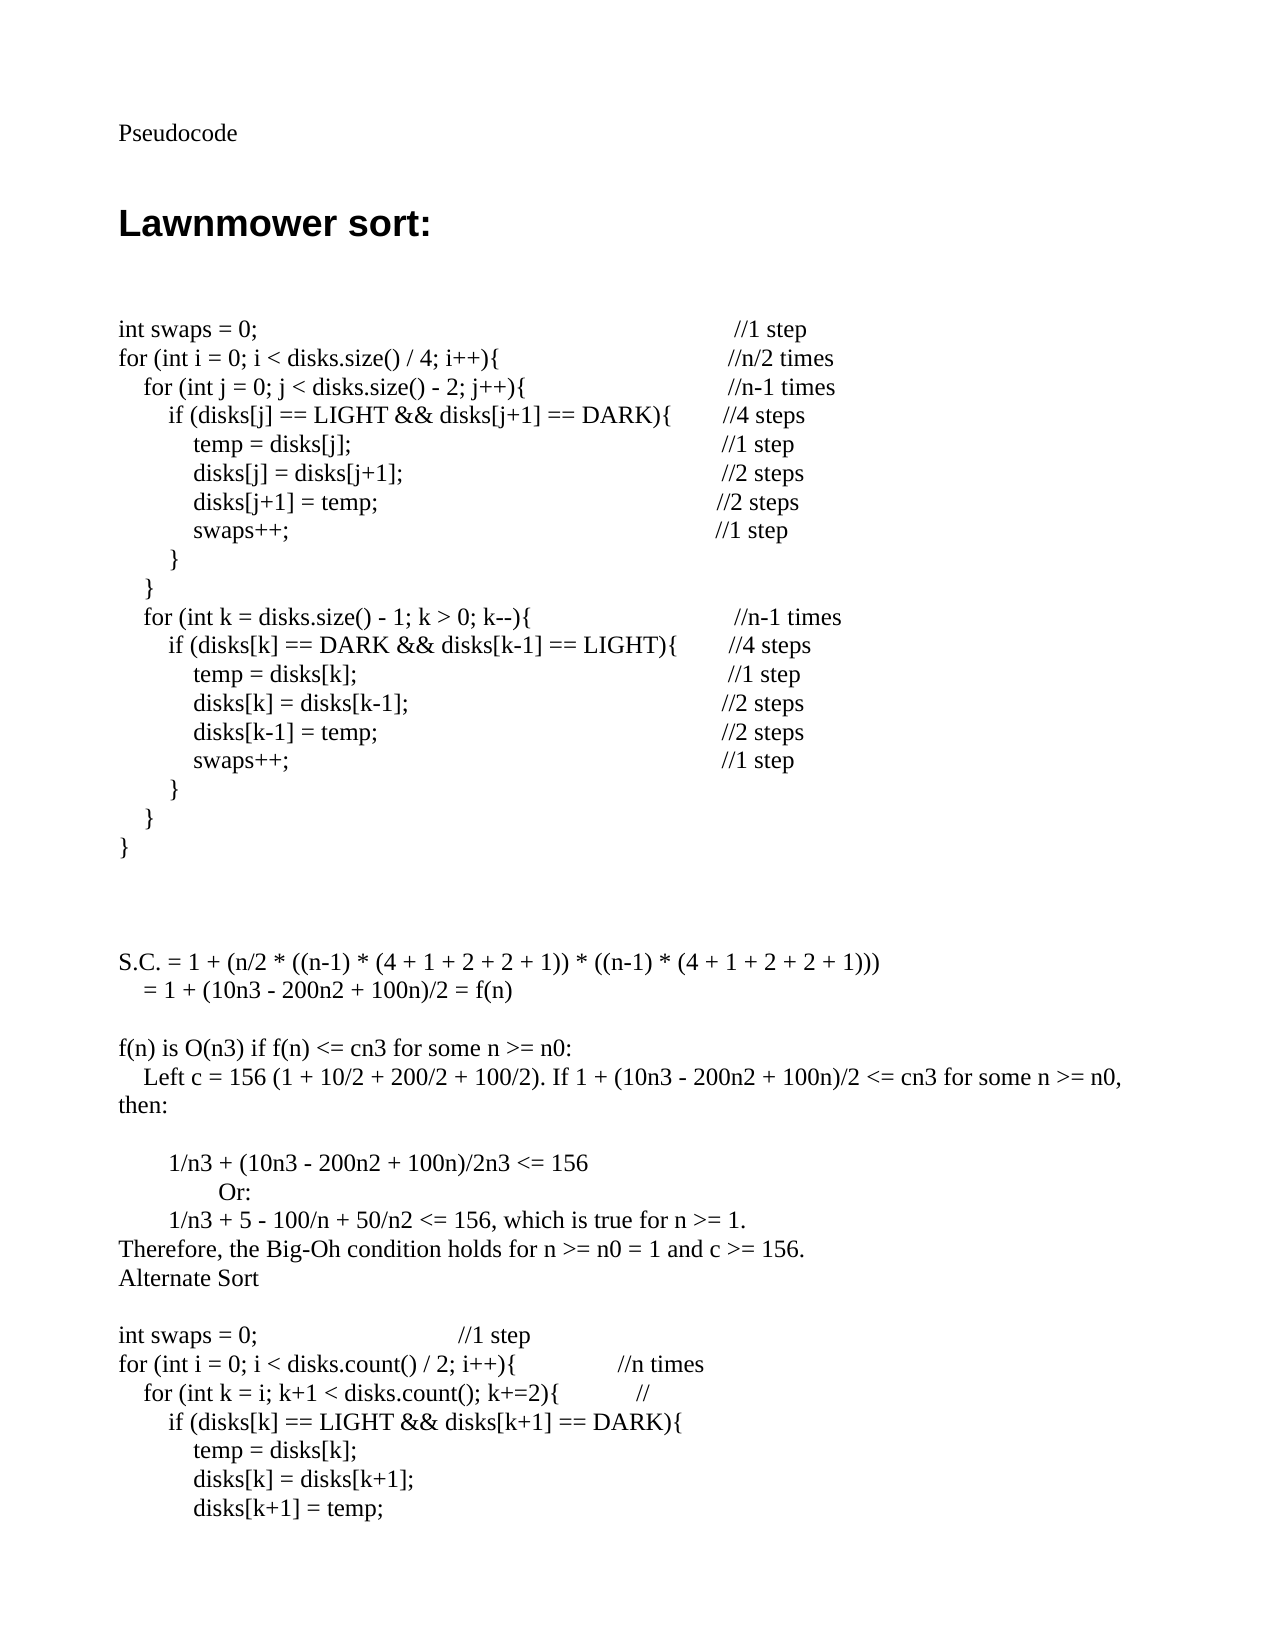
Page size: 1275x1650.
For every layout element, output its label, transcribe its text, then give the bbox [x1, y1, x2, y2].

text disks[k] = disks[k+1]; [118, 1464, 1157, 1493]
text 1/n3 + (10n3 - 200n2 + 100n)/2n3 <= 156 [118, 1148, 1157, 1177]
text int swaps = 0; //1 step [118, 1321, 1157, 1349]
text int swaps = 0; //1 step [118, 314, 1157, 343]
text disks[j+1] = temp; //2 steps [118, 487, 1157, 516]
text S.C. = 1 + (n/2 * ((n-1) * (4 + 1 + 2 + 2 + 1)) * ((n-1) * (4 + 1 + 2 + 2 + 1))) [118, 947, 1157, 976]
text } [118, 544, 1157, 573]
text disks[j] = disks[j+1]; //2 steps [118, 458, 1157, 487]
text disks[k+1] = temp; [118, 1493, 1157, 1522]
text temp = disks[j]; //1 step [118, 429, 1157, 458]
text } [118, 573, 1157, 602]
text Or: [118, 1177, 1157, 1206]
text for (int j = 0; j < disks.size() - 2; j++){ //n-1 times [118, 372, 1157, 401]
text if (disks[j] == LIGHT && disks[j+1] == DARK){ //4 steps [118, 401, 1157, 429]
subtitle Lawnmower sort: [118, 201, 1157, 244]
text disks[k] = disks[k-1]; //2 steps [118, 688, 1157, 717]
text swaps++; //1 step [118, 516, 1157, 544]
text for (int k = disks.size() - 1; k > 0; k--){ //n-1 times [118, 602, 1157, 631]
text Left c = 156 (1 + 10/2 + 200/2 + 100/2). If 1 + (10n3 - 200n2 + 100n)/2 <= cn3 for some n >= n0, then: [118, 1062, 1157, 1119]
text for (int k = i; k+1 < disks.count(); k+=2){ // [118, 1378, 1157, 1407]
text for (int i = 0; i < disks.count() / 2; i++){ //n times [118, 1349, 1157, 1378]
text = 1 + (10n3 - 200n2 + 100n)/2 = f(n) [118, 976, 1157, 1004]
text } [118, 774, 1157, 803]
text temp = disks[k]; //1 step [118, 659, 1157, 688]
text Pseudocode [118, 118, 1157, 147]
text if (disks[k] == LIGHT && disks[k+1] == DARK){ [118, 1407, 1157, 1436]
text Therefore, the Big-Oh condition holds for n >= n0 = 1 and c >= 156. [118, 1234, 1157, 1263]
text swaps++; //1 step [118, 746, 1157, 774]
text temp = disks[k]; [118, 1436, 1157, 1464]
text if (disks[k] == DARK && disks[k-1] == LIGHT){ //4 steps [118, 631, 1157, 659]
text } [118, 803, 1157, 832]
text for (int i = 0; i < disks.size() / 4; i++){ //n/2 times [118, 343, 1157, 372]
text f(n) is O(n3) if f(n) <= cn3 for some n >= n0: [118, 1033, 1157, 1062]
text Alternate Sort [118, 1263, 1157, 1292]
text 1/n3 + 5 - 100/n + 50/n2 <= 156, which is true for n >= 1. [118, 1206, 1157, 1234]
text disks[k-1] = temp; //2 steps [118, 717, 1157, 746]
text } [118, 832, 1157, 861]
